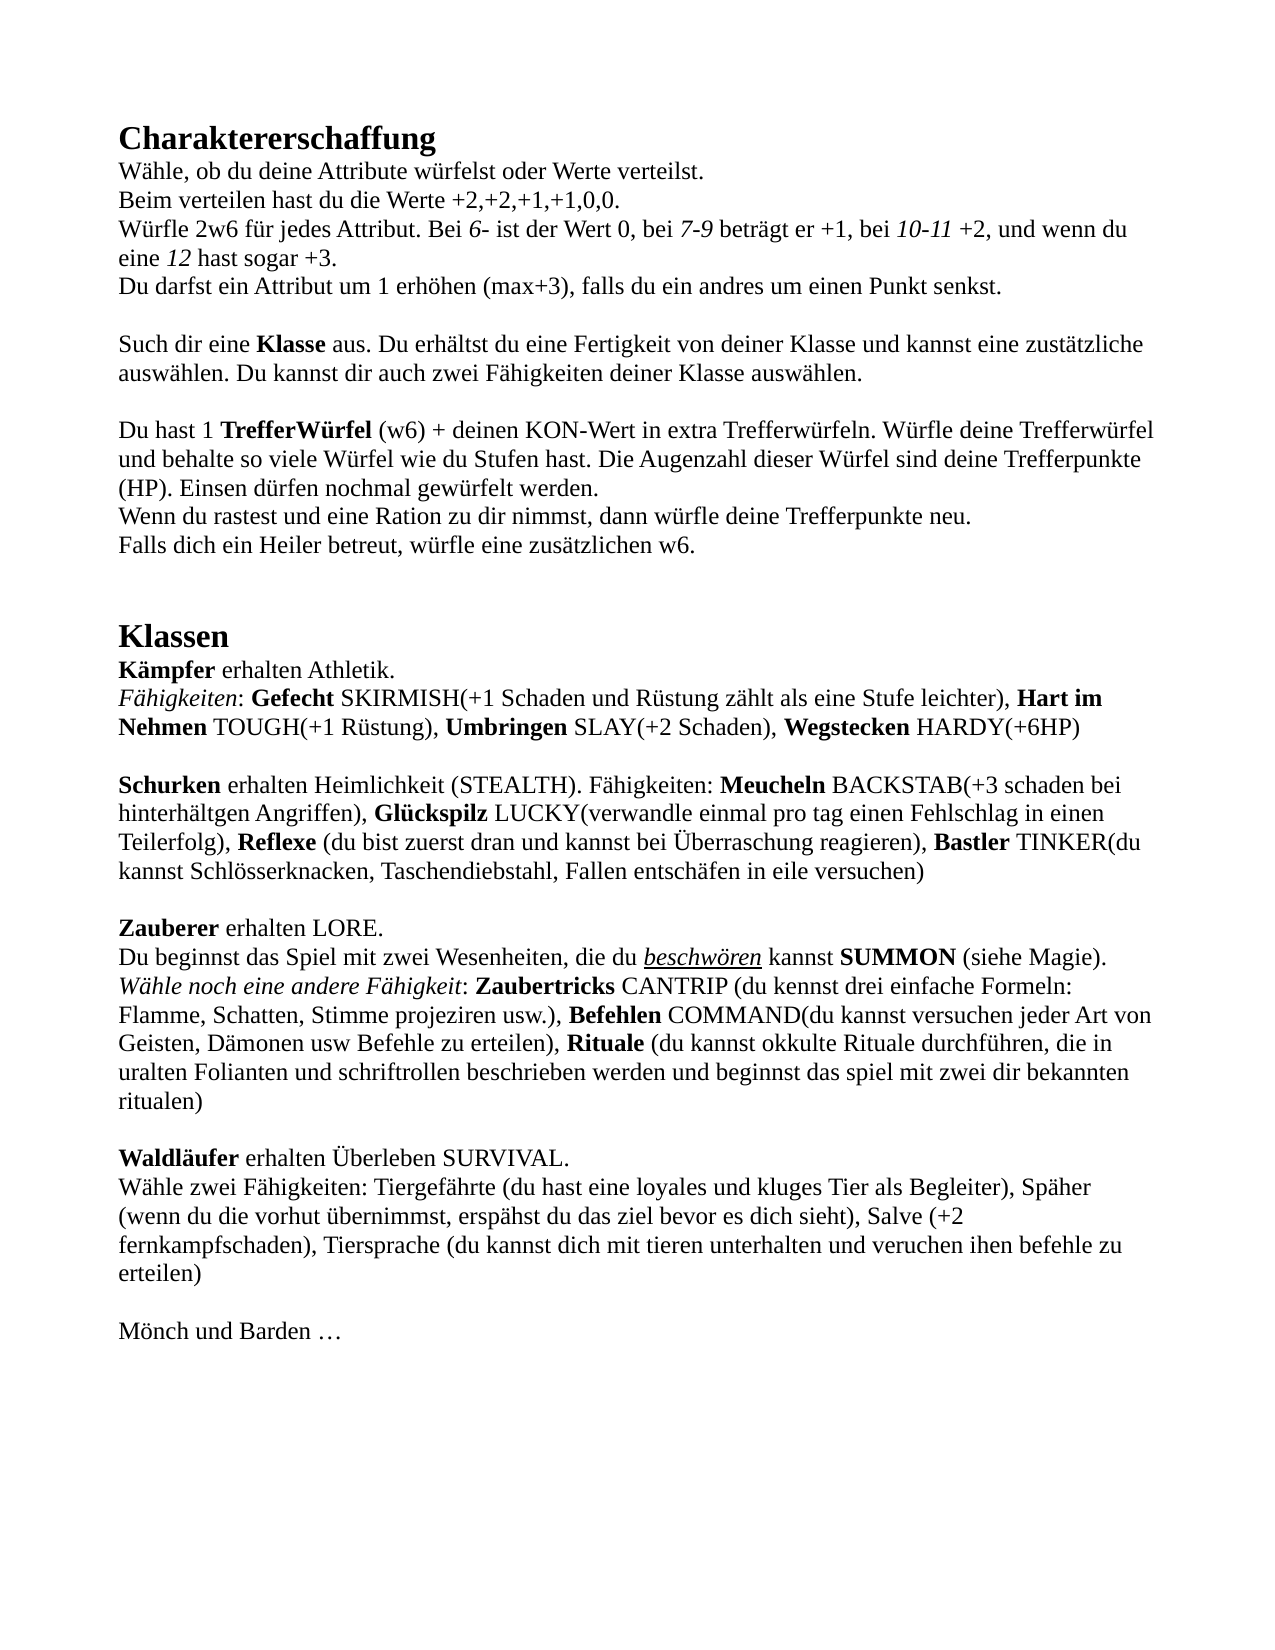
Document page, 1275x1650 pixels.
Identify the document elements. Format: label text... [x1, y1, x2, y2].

text Wenn du rastest und eine Ration zu dir nimmst, dann würfle deine Trefferpunkte neu. [118, 501, 1157, 530]
text Falls dich ein Heiler betreut, würfle eine zusätzlichen w6. [118, 530, 1157, 559]
text Mönch und Barden … [118, 1316, 1157, 1345]
text Kämpfer erhalten Athletik. [118, 655, 1157, 683]
text Beim verteilen hast du die Werte +2,+2,+1,+1,0,0. [118, 185, 1157, 214]
text Charaktererschaffung [118, 118, 1157, 156]
text Klassen [118, 616, 1157, 655]
text Schurken erhalten Heimlichkeit (STEALTH). Fähigkeiten: Meucheln BACKSTAB(+3 schaden bei hinterhältgen Angriffen), Glückspilz LUCKY(verwandle einmal pro tag einen Fehlschlag in einen Teilerfolg), Reflexe (du bist zuerst dran und kannst bei Überraschung reagieren), Bastler TINKER(du kannst Schlösserknacken, Taschendiebstahl, Fallen entschäfen in eile versuchen) [118, 770, 1157, 885]
text Waldläufer erhalten Überleben SURVIVAL. Wähle zwei Fähigkeiten: Tiergefährte (du hast eine loyales und kluges Tier als Begleiter), Späher (wenn du die vorhut übernimmst, erspähst du das ziel bevor es dich sieht), Salve (+2 fernkampfschaden), Tiersprache (du kannst dich mit tieren unterhalten und veruchen ihen befehle zu erteilen) [118, 1143, 1157, 1287]
text Du darfst ein Attribut um 1 erhöhen (max+3), falls du ein andres um einen Punkt senkst. [118, 271, 1157, 300]
text Wähle, ob du deine Attribute würfelst oder Werte verteilst. [118, 156, 1157, 185]
text Du hast 1 TrefferWürfel (w6) + deinen KON-Wert in extra Trefferwürfeln. Würfle deine Trefferwürfel und behalte so viele Würfel wie du Stufen hast. Die Augenzahl dieser Würfel sind deine Trefferpunkte (HP). Einsen dürfen nochmal gewürfelt werden. [118, 415, 1157, 501]
text Zauberer erhalten LORE. Du beginnst das Spiel mit zwei Wesenheiten, die du beschwören kannst SUMMON (siehe Magie). Wähle noch eine andere Fähigkeit: Zaubertricks CANTRIP (du kennst drei einfache Formeln: Flamme, Schatten, Stimme projeziren usw.), Befehlen COMMAND(du kannst versuchen jeder Art von Geisten, Dämonen usw Befehle zu erteilen), Rituale (du kannst okkulte Rituale durchführen, die in uralten Folianten und schriftrollen beschrieben werden und beginnst das spiel mit zwei dir bekannten ritualen) [118, 913, 1157, 1115]
text Such dir eine Klasse aus. Du erhältst du eine Fertigkeit von deiner Klasse und kannst eine zustätzliche auswählen. Du kannst dir auch zwei Fähigkeiten deiner Klasse auswählen. [118, 329, 1157, 386]
text Fähigkeiten: Gefecht SKIRMISH(+1 Schaden und Rüstung zählt als eine Stufe leichter), Hart im Nehmen TOUGH(+1 Rüstung), Umbringen SLAY(+2 Schaden), Wegstecken HARDY(+6HP) [118, 683, 1157, 741]
text Würfle 2w6 für jedes Attribut. Bei 6- ist der Wert 0, bei 7-9 beträgt er +1, bei 10-11 +2, und wenn du eine 12 hast sogar +3. [118, 214, 1157, 271]
